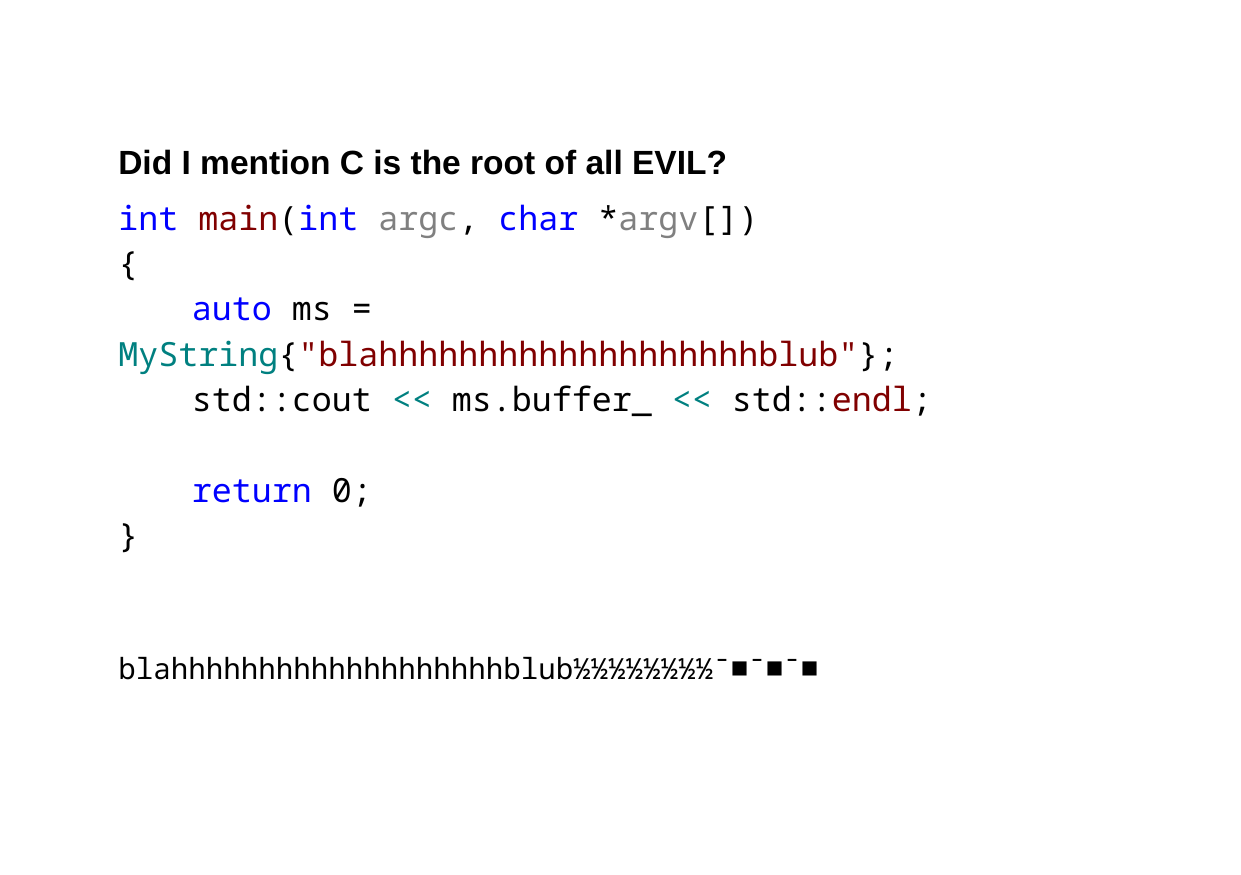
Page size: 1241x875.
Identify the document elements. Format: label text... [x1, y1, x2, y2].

text auto ms = MyString{"blahhhhhhhhhhhhhhhhhhhblub"}; [118, 285, 1122, 376]
text std::cout << ms.buffer_ << std::endl; [118, 376, 1122, 467]
text return 0; [118, 467, 1122, 512]
text } [118, 512, 1122, 558]
text int main(int argc, char *argv[]) [118, 194, 1122, 240]
text blahhhhhhhhhhhhhhhhhhhblub½½½½½½½½¯■¯■¯■ [118, 648, 1122, 688]
subtitle Did I mention C is the root of all EVIL? [118, 143, 1122, 182]
text { [118, 240, 1122, 285]
